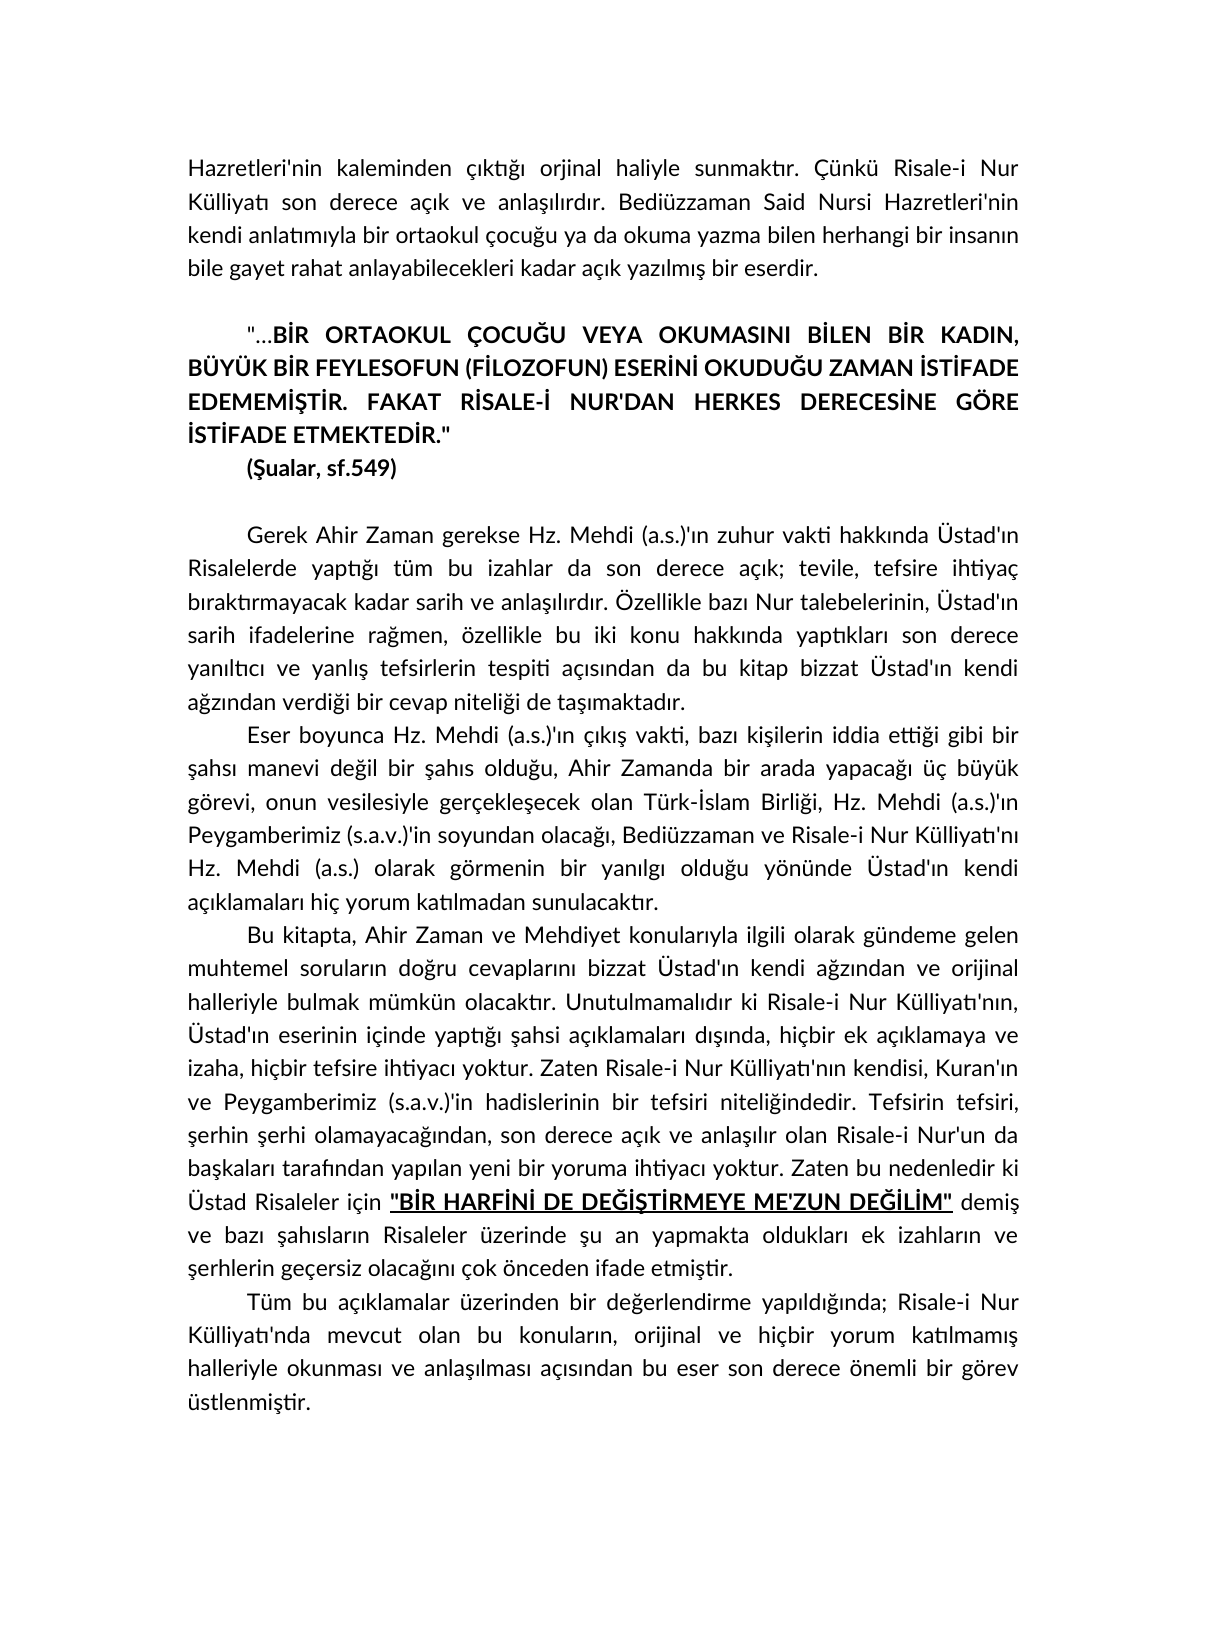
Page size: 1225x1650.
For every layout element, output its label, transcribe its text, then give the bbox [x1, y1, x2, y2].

text Gerek Ahir Zaman gerekse Hz. Mehdi (a.s.)'ın zuhur vakti hakkında Üstad'ın Risalelerde yaptığı tüm bu izahlar da son derece açık; tevile, tefsire ihtiyaç bıraktırmayacak kadar sarih ve anlaşılırdır. Özellikle bazı Nur talebelerinin, Üstad'ın sarih ifadelerine rağmen, özellikle bu iki konu hakkında yaptıkları son derece yanıltıcı ve yanlış tefsirlerin tespiti açısından da bu kitap bizzat Üstad'ın kendi ağzından verdiği bir cevap niteliği de taşımaktadır. [187, 517, 1020, 717]
text Bu kitapta, Ahir Zaman ve Mehdiyet konularıyla ilgili olarak gündeme gelen muhtemel soruların doğru cevaplarını bizzat Üstad'ın kendi ağzından ve orijinal halleriyle bulmak mümkün olacaktır. Unutulmamalıdır ki Risale-i Nur Külliyatı'nın, Üstad'ın eserinin içinde yaptığı şahsi açıklamaları dışında, hiçbir ek açıklamaya ve izaha, hiçbir tefsire ihtiyacı yoktur. Zaten Risale-i Nur Külliyatı'nın kendisi, Kuran'ın ve Peygamberimiz (s.a.v.)'in hadislerinin bir tefsiri niteliğindedir. Tefsirin tefsiri, şerhin şerhi olamayacağından, son derece açık ve anlaşılır olan Risale-i Nur'un da başkaları tarafından yapılan yeni bir yoruma ihtiyacı yoktur. Zaten bu nedenledir ki Üstad Risaleler için "BİR HARFİNİ DE DEĞİŞTİRMEYE ME'ZUN DEĞİLİM" demiş ve bazı şahısların Risaleler üzerinde şu an yapmakta oldukları ek izahların ve şerhlerin geçersiz olacağını çok önceden ifade etmiştir. [187, 917, 1020, 1283]
text Tüm bu açıklamalar üzerinden bir değerlendirme yapıldığında; Risale-i Nur Külliyatı'nda mevcut olan bu konuların, orijinal ve hiçbir yorum katılmamış halleriyle okunması ve anlaşılması açısından bu eser son derece önemli bir görev üstlenmiştir. [187, 1283, 1020, 1417]
text "…BİR ORTAOKUL ÇOCUĞU VEYA OKUMASINI BİLEN BİR KADIN, BÜYÜK BİR FEYLESOFUN (FİLOZOFUN) ESERİNİ OKUDUĞU ZAMAN İSTİFADE EDEMEMİŞTİR. FAKAT RİSALE-İ NUR'DAN HERKES DERECESİNE GÖRE İSTİFADE ETMEKTEDİR." [187, 317, 1020, 450]
text Eser boyunca Hz. Mehdi (a.s.)'ın çıkış vakti, bazı kişilerin iddia ettiği gibi bir şahsı manevi değil bir şahıs olduğu, Ahir Zamanda bir arada yapacağı üç büyük görevi, onun vesilesiyle gerçekleşecek olan Türk-İslam Birliği, Hz. Mehdi (a.s.)'ın Peygamberimiz (s.a.v.)'in soyundan olacağı, Bediüzzaman ve Risale-i Nur Külliyatı'nı Hz. Mehdi (a.s.) olarak görmenin bir yanılgı olduğu yönünde Üstad'ın kendi açıklamaları hiç yorum katılmadan sunulacaktır. [187, 717, 1020, 917]
text (Şualar, sf.549) [187, 450, 1020, 483]
text Hazretleri'nin kaleminden çıktığı orjinal haliyle sunmaktır. Çünkü Risale-i Nur Külliyatı son derece açık ve anlaşılırdır. Bediüzzaman Said Nursi Hazretleri'nin kendi anlatımıyla bir ortaokul çocuğu ya da okuma yazma bilen herhangi bir insanın bile gayet rahat anlayabilecekleri kadar açık yazılmış bir eserdir. [187, 150, 1020, 283]
